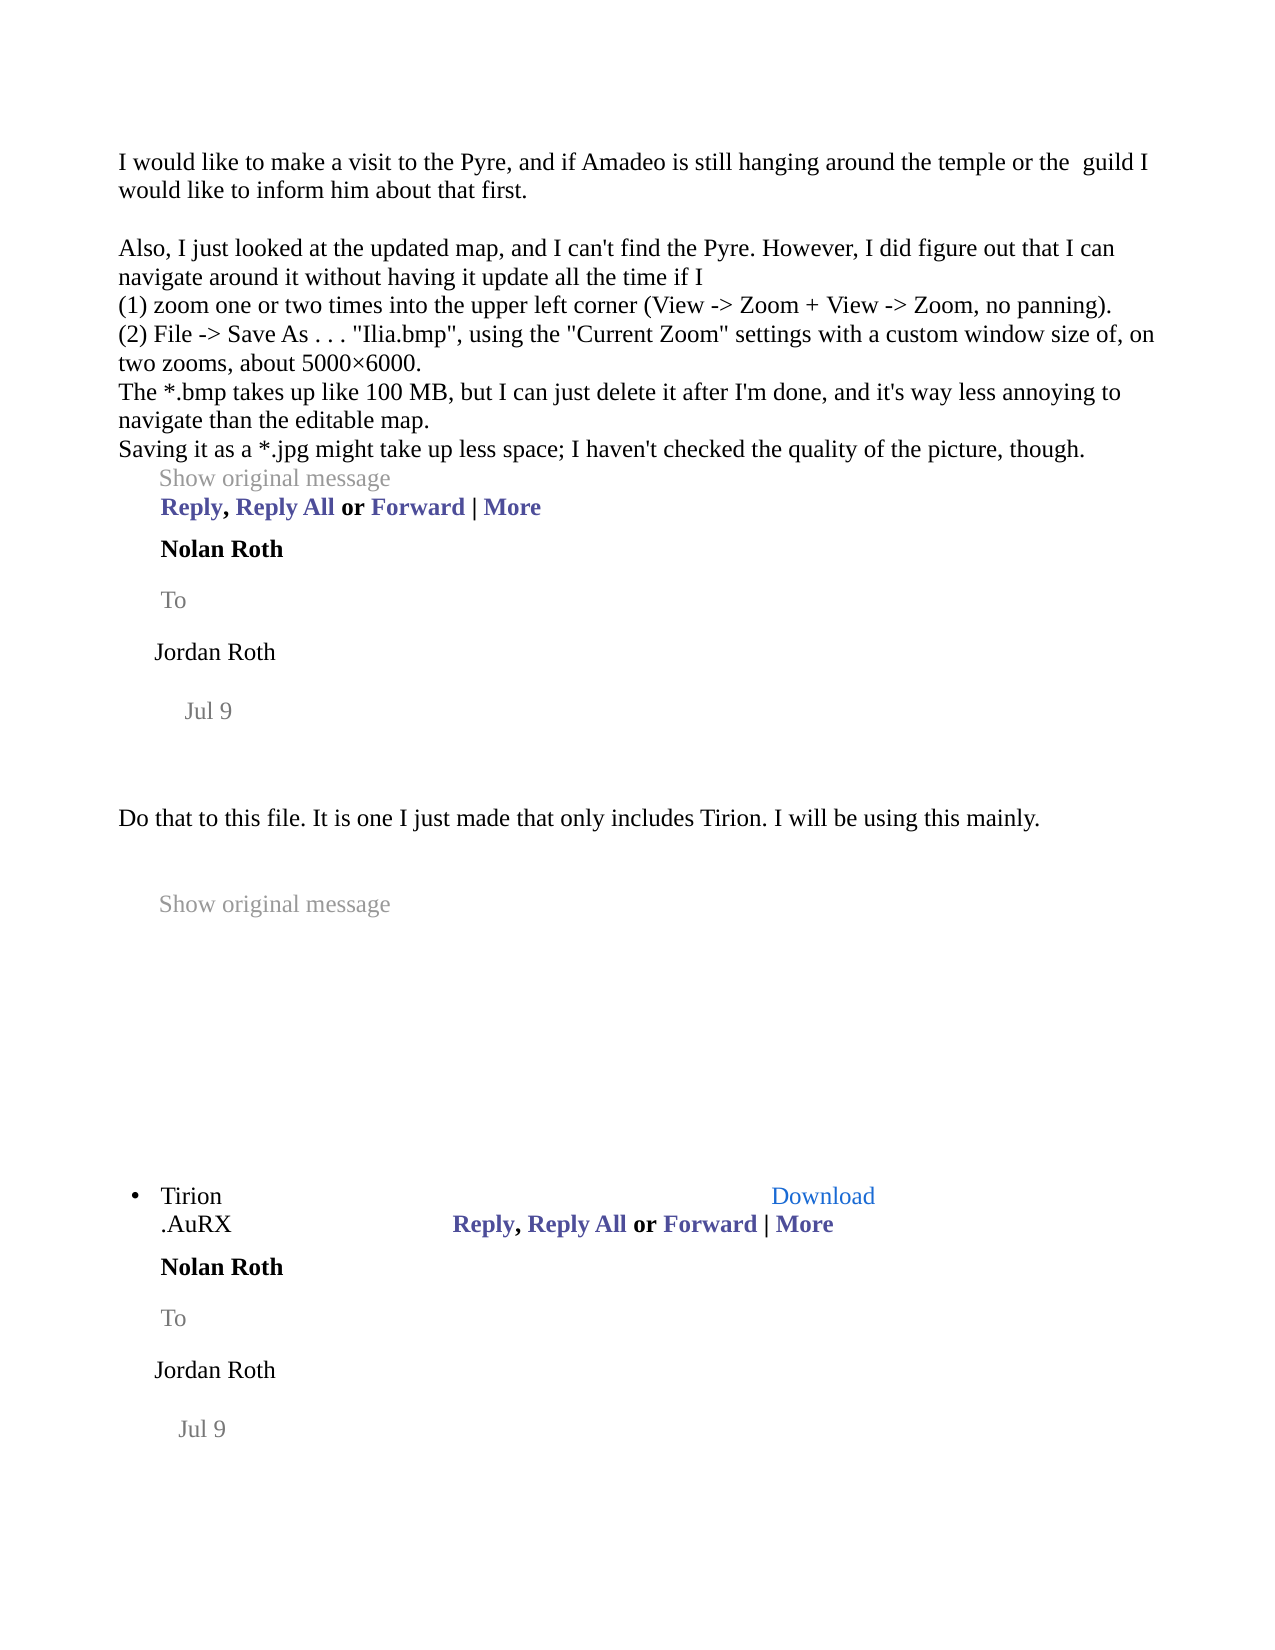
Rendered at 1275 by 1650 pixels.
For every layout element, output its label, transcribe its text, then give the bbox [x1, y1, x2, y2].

text Jul 9 [163, 1404, 1113, 1452]
text Jordan Roth [154, 633, 1005, 666]
text Nolan Roth [160, 530, 1115, 563]
text Reply, Reply All or Forward | More [410, 1209, 1115, 1238]
text Nolan Roth [160, 1248, 1115, 1280]
text Jordan Roth [154, 1351, 1005, 1383]
text I would like to make a visit to the Pyre, and if Amadeo is still hanging around the temple or the guild I would like to inform him about that first. [118, 147, 1157, 204]
list .AuRX [160, 1209, 410, 1238]
text Jul 9 [163, 687, 1113, 734]
text [27, 534, 52, 563]
text Saving it as a *.jpg might take up less space; I haven't checked the quality of the picture, though. [118, 434, 1157, 463]
list Download [771, 1181, 1115, 1209]
text To [160, 582, 1005, 614]
text Do that to this file. It is one I just made that only includes Tirion. I will be using this mainly. [118, 803, 1157, 832]
text Show original message [152, 463, 1115, 492]
text (1) zoom one or two times into the upper left corner (View -> Zoom + View -> Zoom, no panning). [118, 291, 1157, 319]
text Reply, Reply All or Forward | More [160, 492, 1115, 521]
text Show original message [152, 889, 1115, 918]
text To [160, 1299, 1005, 1332]
list Tirion [160, 1181, 410, 1209]
text [27, 1252, 52, 1280]
text Also, I just looked at the updated map, and I can't find the Pyre. However, I did figure out that I can navigate around it without having it update all the time if I [118, 233, 1157, 291]
text (2) File -> Save As . . . "Ilia.bmp", using the "Current Zoom" settings with a custom window size of, on two zooms, about 5000×6000. [118, 319, 1157, 377]
text The *.bmp takes up like 100 MB, but I can just delete it after I'm done, and it's way less annoying to navigate than the editable map. [118, 377, 1157, 434]
